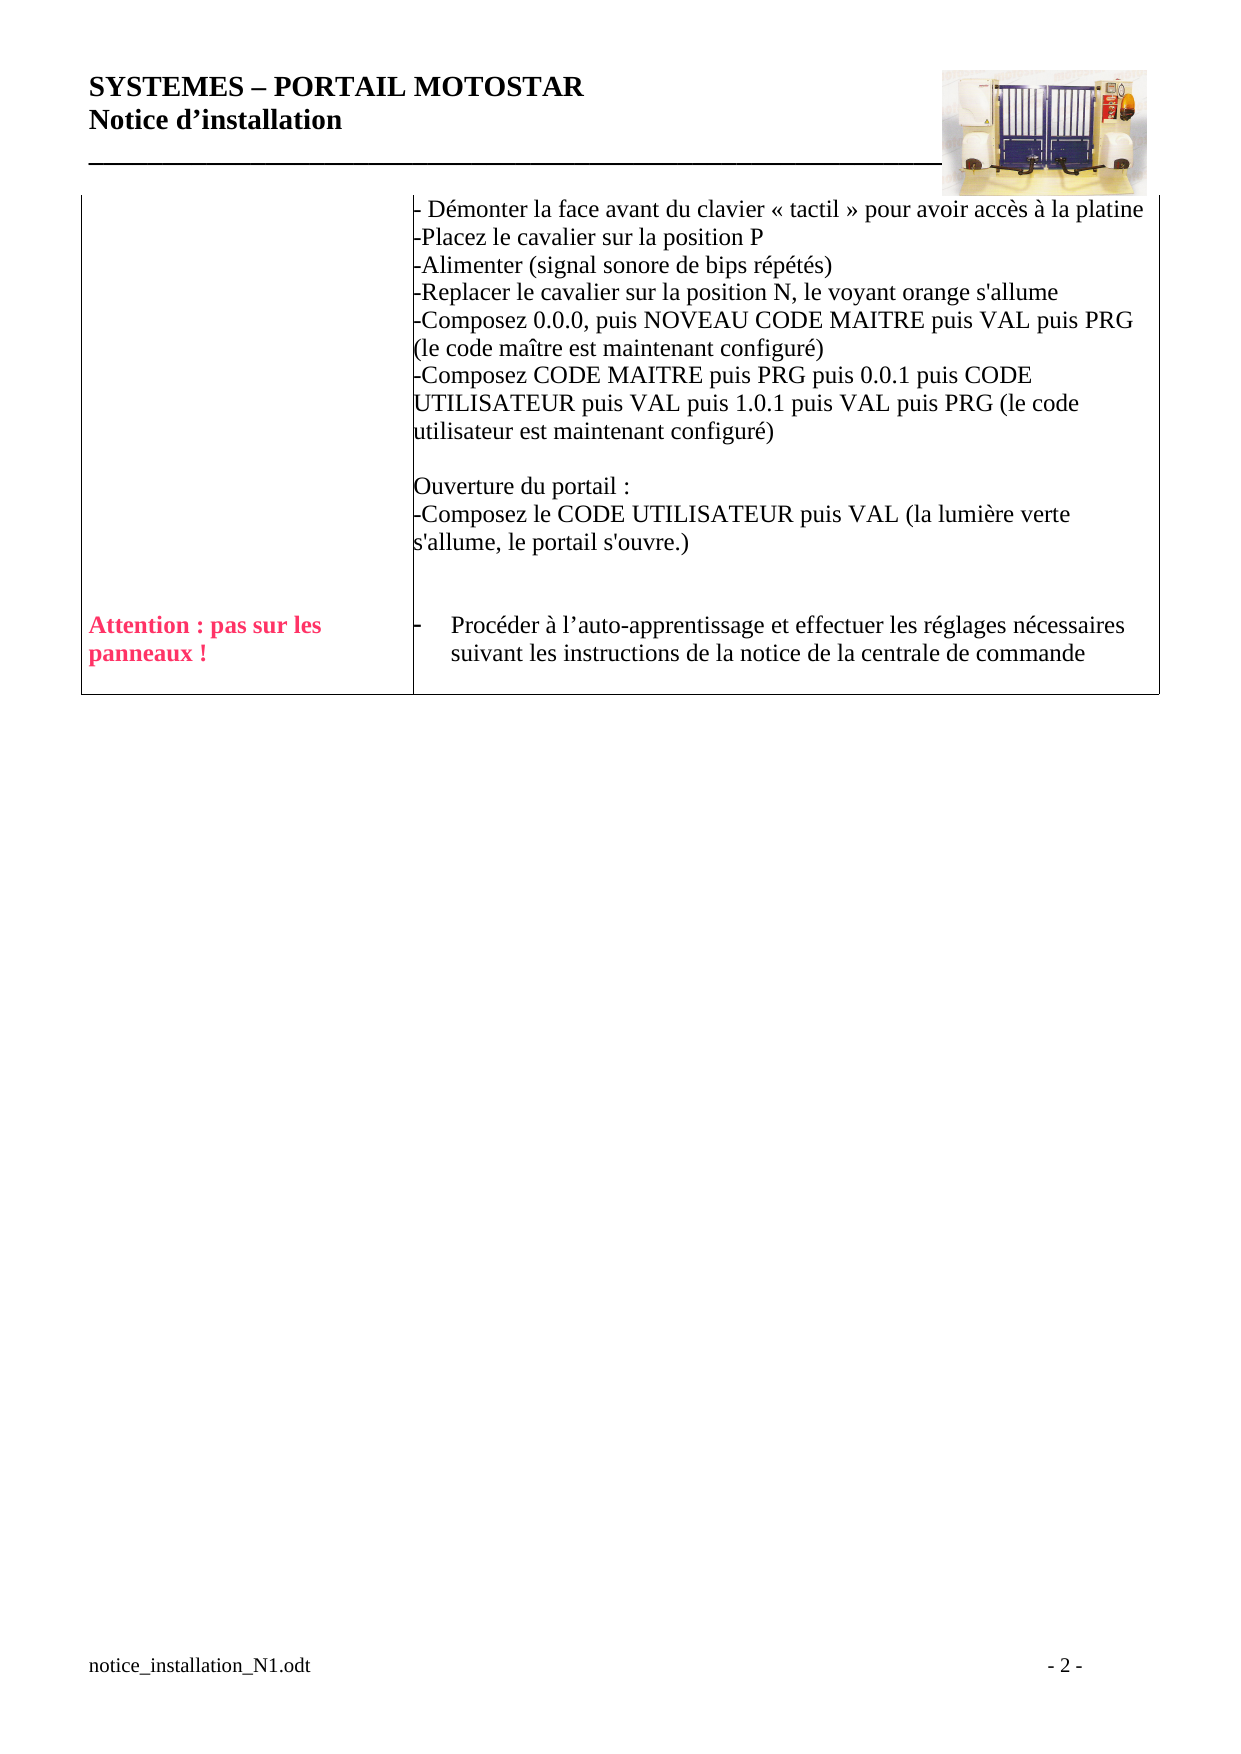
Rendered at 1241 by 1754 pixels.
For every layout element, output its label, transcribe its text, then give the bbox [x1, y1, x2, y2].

table_cell - Démonter la face avant du clavier « tactil » pour avoir accès à la platine -Placez le cavalier sur la position P -Alimenter (signal sonore de bips répétés) -Replacer le cavalier sur la position N, le voyant orange s'allume -Composez 0.0.0, puis NOVEAU CODE MAITRE puis VAL puis PRG (le code maître est maintenant configuré) -Composez CODE MAITRE puis PRG puis 0.0.1 puis CODE UTILISATEUR puis VAL puis 1.0.1 puis VAL puis PRG (le code utilisateur est maintenant configuré) Ouverture du portail : -Composez le CODE UTILISATEUR puis VAL (la lumière verte s'allume, le portail s'ouvre.) Procéder à l’auto-apprentissage et effectuer les réglages nécessaires suivant les instructions de la notice de la centrale de commande [414, 195, 1159, 694]
picture [942, 70, 1147, 196]
table_cell Attention : pas sur les panneaux ! [82, 195, 413, 694]
